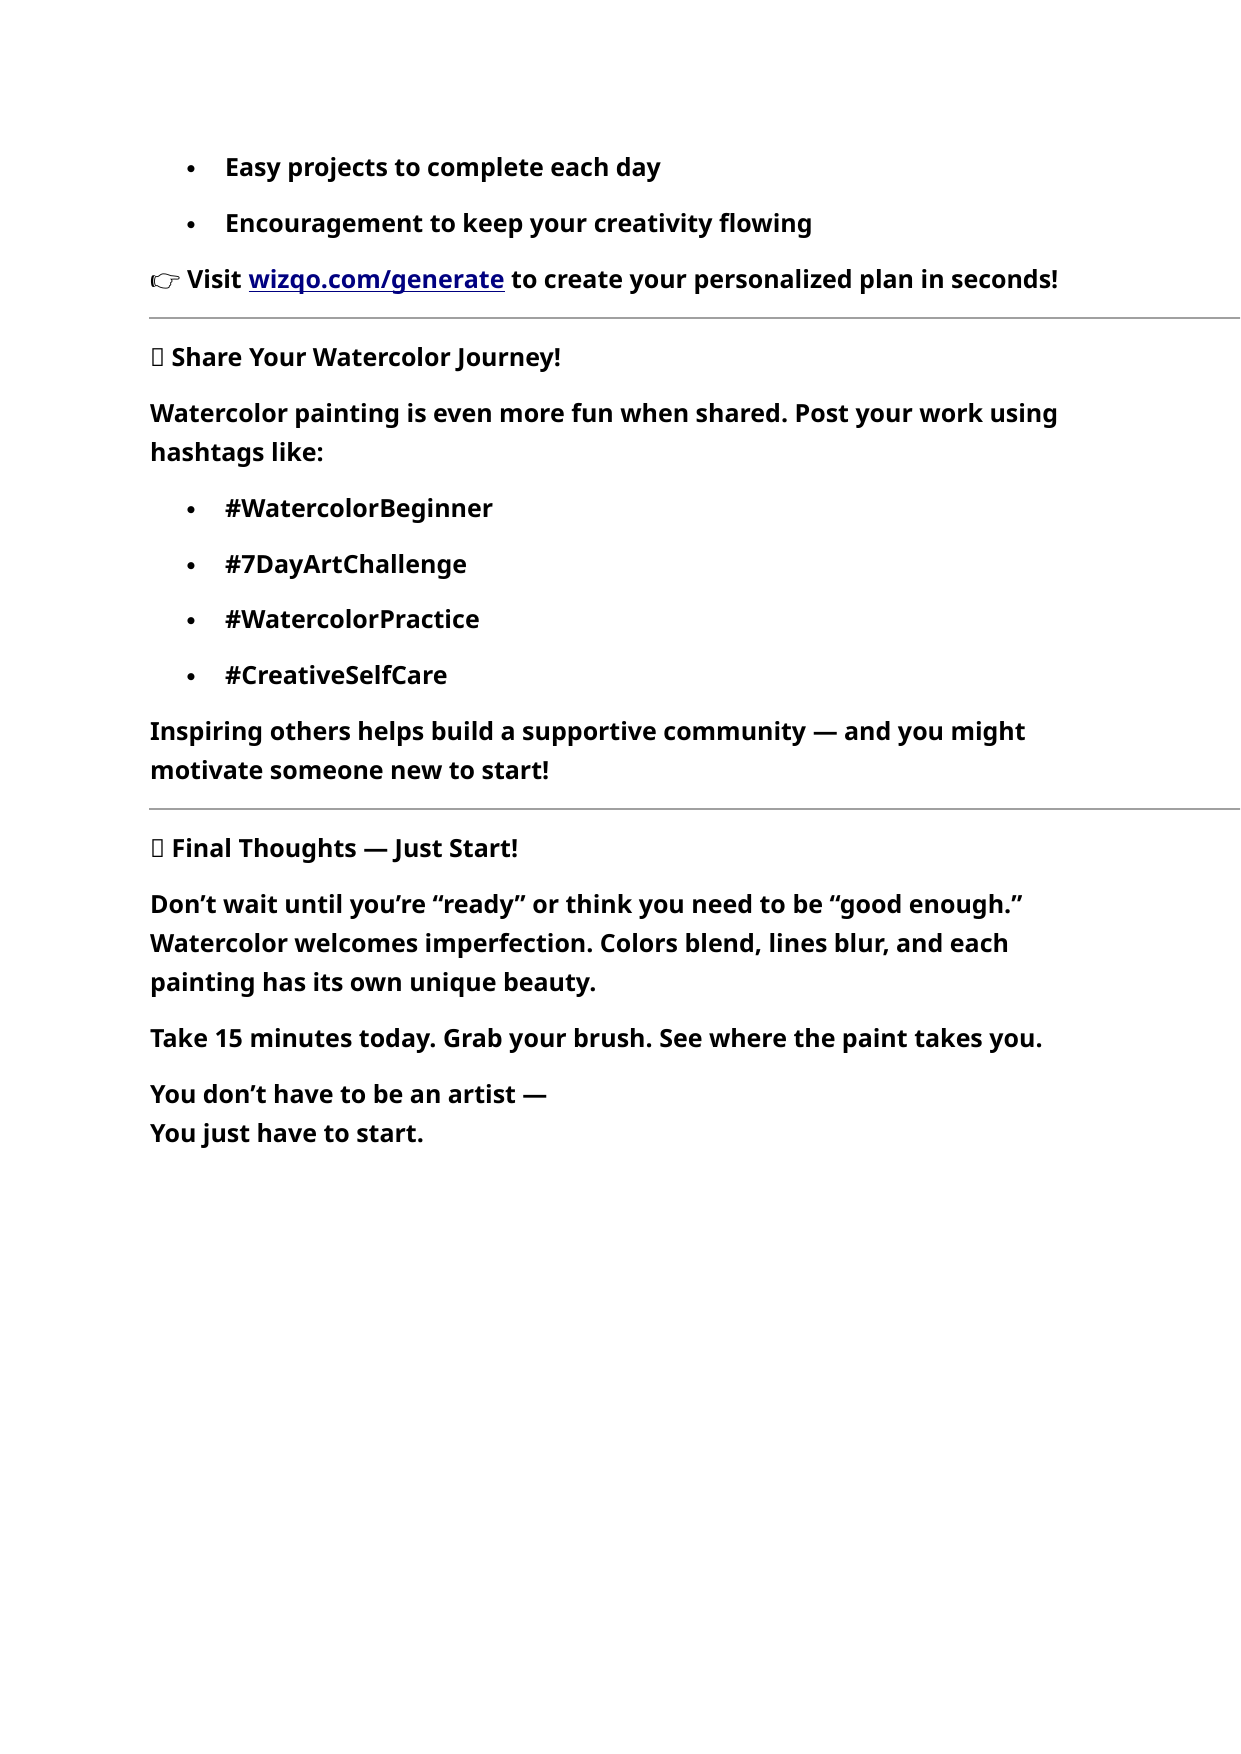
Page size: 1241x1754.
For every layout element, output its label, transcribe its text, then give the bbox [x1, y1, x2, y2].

text 👉 Visit wizqo.com/generate to create your personalized plan in seconds! [150, 262, 1090, 296]
text You don’t have to be an artist — You just have to start. [150, 1077, 1090, 1150]
list Encouragement to keep your creativity flowing [187, 206, 1090, 240]
list Easy projects to complete each day [187, 150, 1090, 184]
list #CreativeSelfCare [187, 658, 1090, 692]
list #WatercolorBeginner [187, 490, 1090, 524]
text 📣 Share Your Watercolor Journey! [150, 339, 1090, 374]
list #7DayArtChallenge [187, 546, 1090, 580]
text Take 15 minutes today. Grab your brush. See where the paint takes you. [150, 1021, 1090, 1055]
text 🎉 Final Thoughts — Just Start! [150, 831, 1090, 865]
text Don’t wait until you’re “ready” or think you need to be “good enough.” Watercolor welcomes imperfection. Colors blend, lines blur, and each painting has its own unique beauty. [150, 887, 1090, 999]
text Watercolor painting is even more fun when shared. Post your work using hashtags like: [150, 395, 1090, 469]
list #WatercolorPractice [187, 602, 1090, 636]
text Inspiring others helps build a supportive community — and you might motivate someone new to start! [150, 714, 1090, 787]
